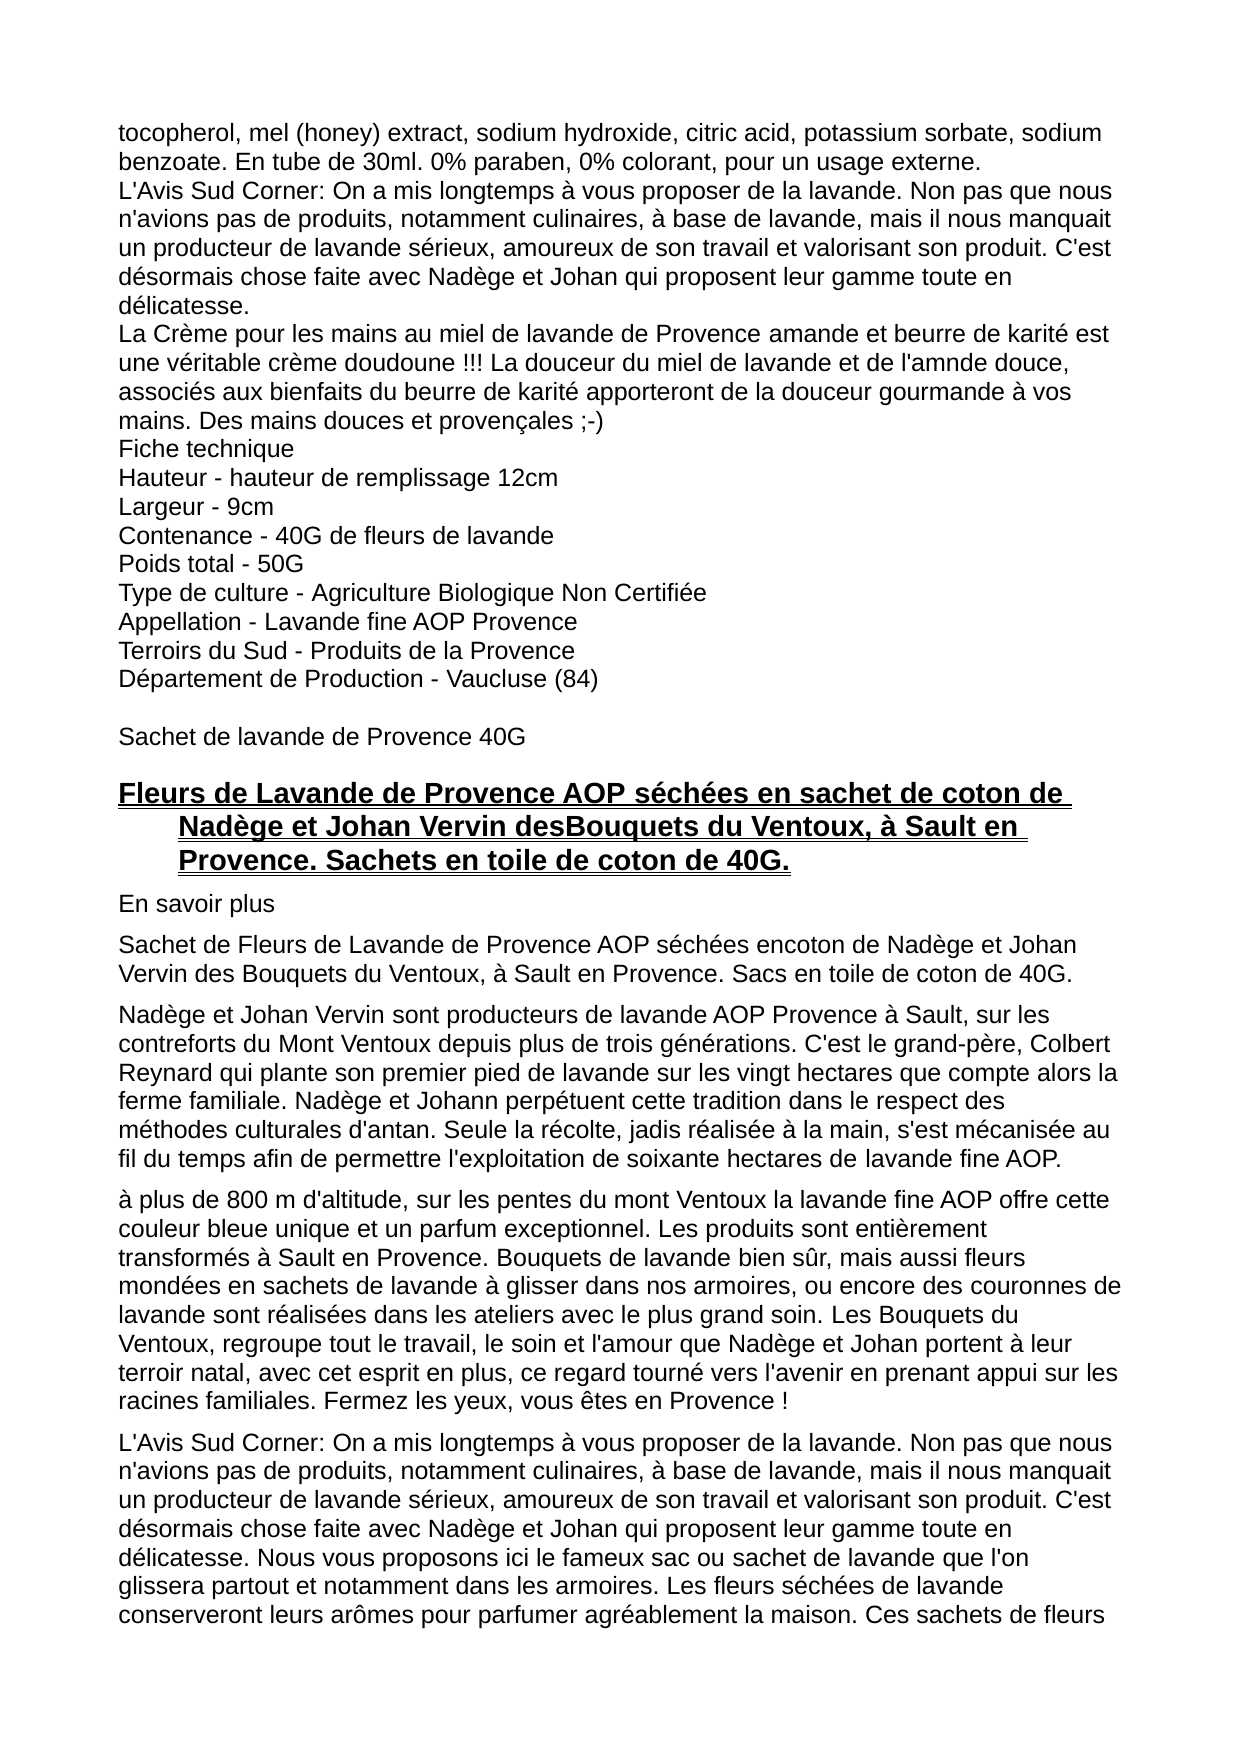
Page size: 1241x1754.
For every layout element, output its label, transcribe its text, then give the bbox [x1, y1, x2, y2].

text L'Avis Sud Corner: On a mis longtemps à vous proposer de la lavande. Non pas que nous n'avions pas de produits, notamment culinaires, à base de lavande, mais il nous manquait un producteur de lavande sérieux, amoureux de son travail et valorisant son produit. C'est désormais chose faite avec Nadège et Johan qui proposent leur gamme toute en délicatesse. [118, 176, 1122, 319]
text Appellation - Lavande fine AOP Provence [118, 607, 1122, 636]
text Sachet de lavande de Provence 40G [118, 722, 1122, 751]
text Contenance - 40G de fleurs de lavande [118, 521, 1122, 549]
text Poids total - 50G [118, 549, 1122, 578]
text Nadège et Johan Vervin sont producteurs de lavande AOP Provence à Sault, sur les contreforts du Mont Ventoux depuis plus de trois générations. C'est le grand-père, Colbert Reynard qui plante son premier pied de lavande sur les vingt hectares que compte alors la ferme familiale. Nadège et Johann perpétuent cette tradition dans le respect des méthodes culturales d'antan. Seule la récolte, jadis réalisée à la main, s'est mécanisée au fil du temps afin de permettre l'exploitation de soixante hectares de lavande fine AOP. [118, 948, 1122, 1121]
text Sachet de Fleurs de Lavande de Provence AOP séchées encoton de Nadège et Johan Vervin des Bouquets du Ventoux, à Sault en Provence. Sacs en toile de coton de 40G. [118, 878, 1122, 936]
text La Crème pour les mains au miel de lavande de Provence amande et beurre de karité est une véritable crème doudoune !!! La douceur du miel de lavande et de l'amnde douce, associés aux bienfaits du beurre de karité apporteront de la douceur gourmande à vos mains. Des mains douces et provençales ;-) [118, 319, 1122, 434]
text Hauteur - hauteur de remplissage 12cm [118, 463, 1122, 492]
text En savoir plus [118, 837, 1122, 866]
text tocopherol, mel (honey) extract, sodium hydroxide, citric acid, potassium sorbate, sodium benzoate. En tube de 30ml. 0% paraben, 0% colorant, pour un usage externe. [118, 118, 1122, 176]
text Type de culture - Agriculture Biologique Non Certifiée [118, 578, 1122, 607]
text Fiche technique [118, 434, 1122, 463]
subtitle Fleurs de Lavande de Provence AOP séchées en sachet de coton de Nadège et Johan Vervin desBouquets du Ventoux, à Sault en Provence. Sachets en toile de coton de 40G. [118, 751, 1122, 837]
text Terroirs du Sud - Produits de la Provence [118, 636, 1122, 664]
text L'Avis Sud Corner: On a mis longtemps à vous proposer de la lavande. Non pas que nous n'avions pas de produits, notamment culinaires, à base de lavande, mais il nous manquait un producteur de lavande sérieux, amoureux de son travail et valorisant son produit. C'est désormais chose faite avec Nadège et Johan qui proposent leur gamme toute en délicatesse. Nous vous proposons ici le fameux sac ou sachet de lavande que l'on glissera partout et notamment dans les armoires. Les fleurs séchées de lavande conserveront leurs arômes pour parfumer agréablement la maison. Ces sachets de fleurs de lavande sont proposés en sac coton couleur lavande de 40G chacun. [118, 1376, 1122, 1606]
text Largeur - 9cm [118, 492, 1122, 521]
text Département de Production - Vaucluse (84) [118, 664, 1122, 693]
text à plus de 800 m d'altitude, sur les pentes du mont Ventoux la lavande fine AOP offre cette couleur bleue unique et un parfum exceptionnel. Les produits sont entièrement transformés à Sault en Provence. Bouquets de lavande bien sûr, mais aussi fleurs mondées en sachets de lavande à glisser dans nos armoires, ou encore des couronnes de lavande sont réalisées dans les ateliers avec le plus grand soin. Les Bouquets du Ventoux, regroupe tout le travail, le soin et l'amour que Nadège et Johan portent à leur terroir natal, avec cet esprit en plus, ce regard tourné vers l'avenir en prenant appui sur les racines familiales. Fermez les yeux, vous êtes en Provence ! [118, 1133, 1122, 1363]
